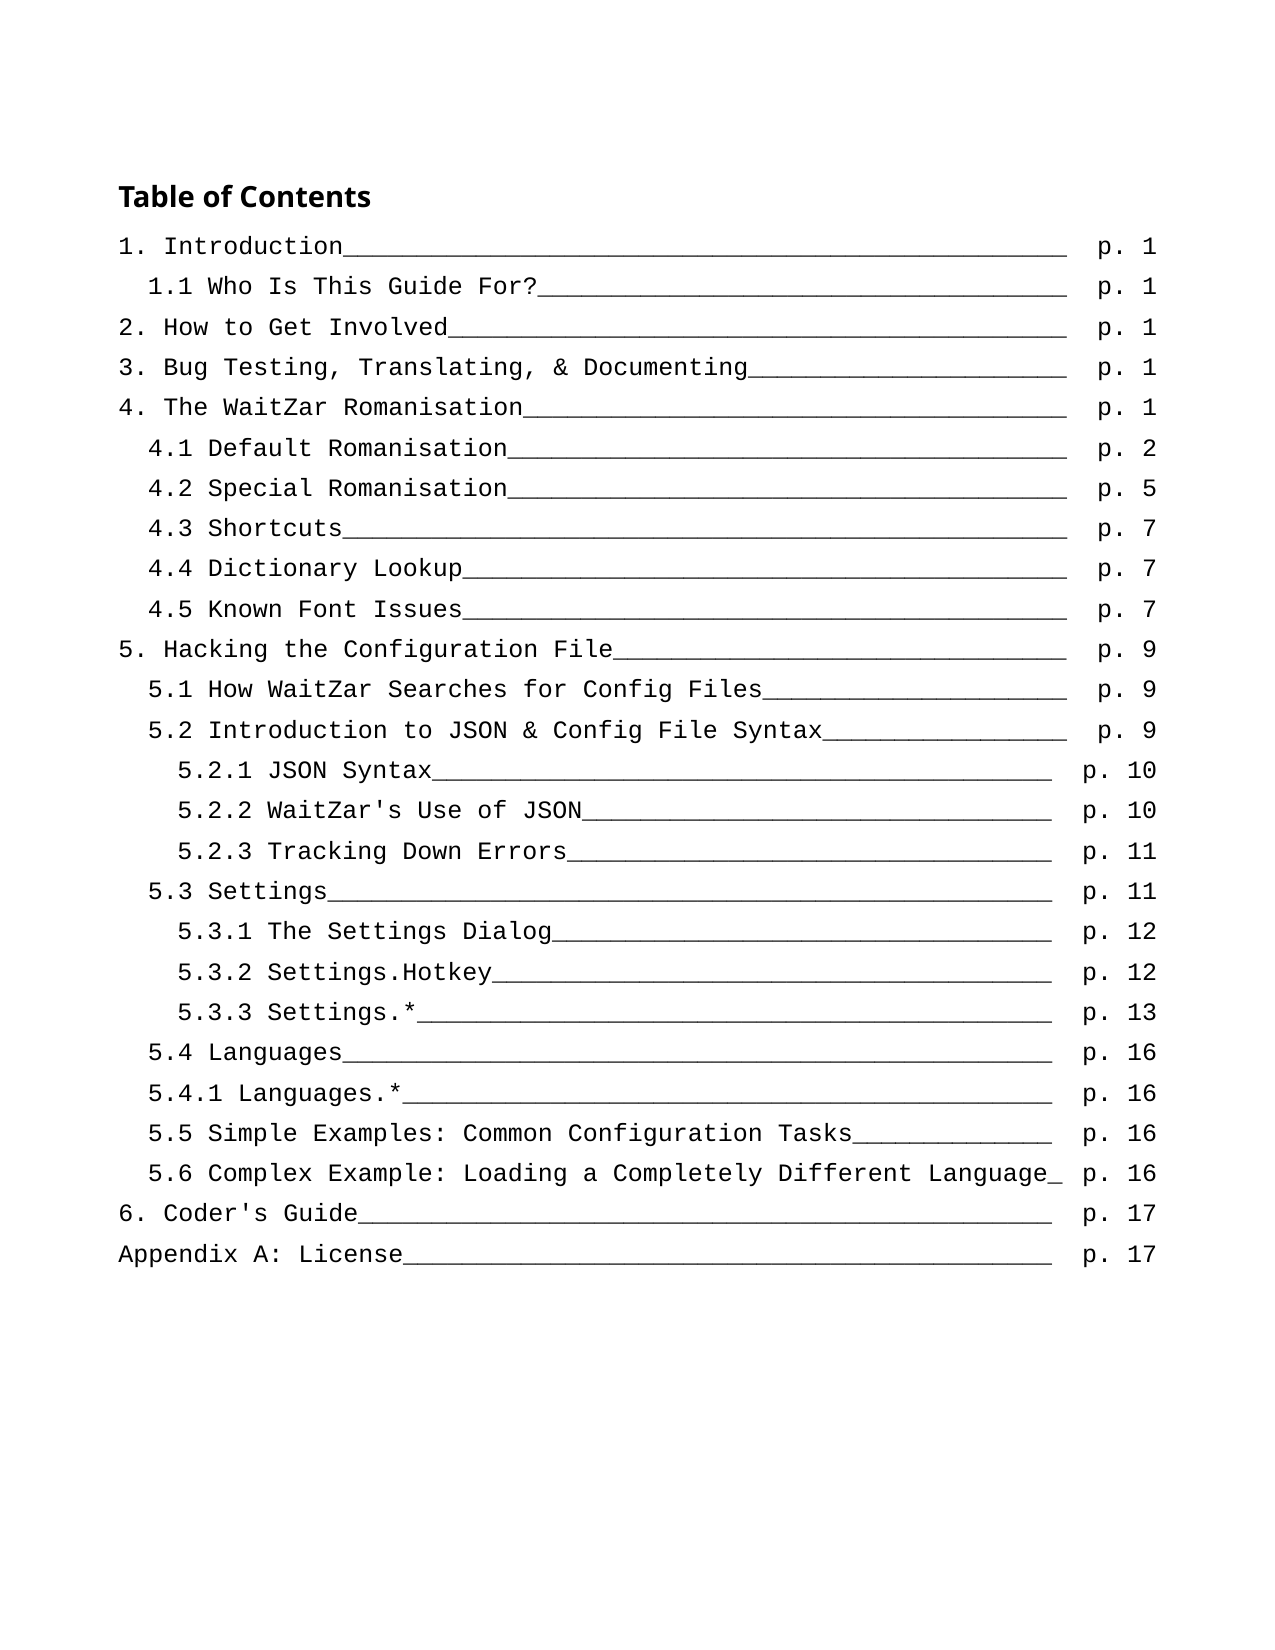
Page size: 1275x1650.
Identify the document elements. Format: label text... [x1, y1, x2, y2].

text 5. Hacking the Configuration File p. 9 [118, 637, 1157, 665]
text 5.5 Simple Examples: Common Configuration Tasks p. 16 [148, 1120, 1157, 1149]
text 4.5 Known Font Issues p. 7 [148, 596, 1157, 625]
text 5.2.3 Tracking Down Errors p. 11 [177, 838, 1157, 867]
text 6. Coder's Guide p. 17 [118, 1201, 1157, 1229]
text 5.3 Settings p. 11 [148, 878, 1157, 907]
text 5.4.1 Languages.* p. 16 [148, 1080, 1157, 1108]
text 4.2 Special Romanisation p. 5 [148, 475, 1157, 504]
text 5.2.2 WaitZar's Use of JSON p. 10 [177, 798, 1157, 826]
text 5.3.1 The Settings Dialog p. 12 [177, 919, 1157, 947]
text 5.3.3 Settings.* p. 13 [177, 999, 1157, 1028]
text 5.3.2 Settings.Hotkey p. 12 [177, 959, 1157, 987]
text 5.6 Complex Example: Loading a Completely Different Language p. 16 [148, 1161, 1157, 1189]
text 4.1 Default Romanisation p. 2 [148, 435, 1157, 463]
text 5.1 How WaitZar Searches for Config Files p. 9 [148, 677, 1157, 705]
text 5.2 Introduction to JSON & Config File Syntax p. 9 [148, 717, 1157, 746]
text 4. The WaitZar Romanisation p. 1 [118, 395, 1157, 423]
text 4.3 Shortcuts p. 7 [148, 516, 1157, 544]
text 1. Introduction p. 1 [118, 233, 1157, 262]
text 2. How to Get Involved p. 1 [118, 314, 1157, 342]
text 5.2.1 JSON Syntax p. 10 [177, 758, 1157, 786]
text Appendix A: License p. 17 [118, 1241, 1157, 1270]
text 3. Bug Testing, Translating, & Documenting p. 1 [118, 354, 1157, 383]
text 4.4 Dictionary Lookup p. 7 [148, 556, 1157, 584]
text 5.4 Languages p. 16 [148, 1040, 1157, 1068]
subtitle Table of Contents [118, 176, 1157, 216]
text 1.1 Who Is This Guide For? p. 1 [148, 274, 1157, 302]
